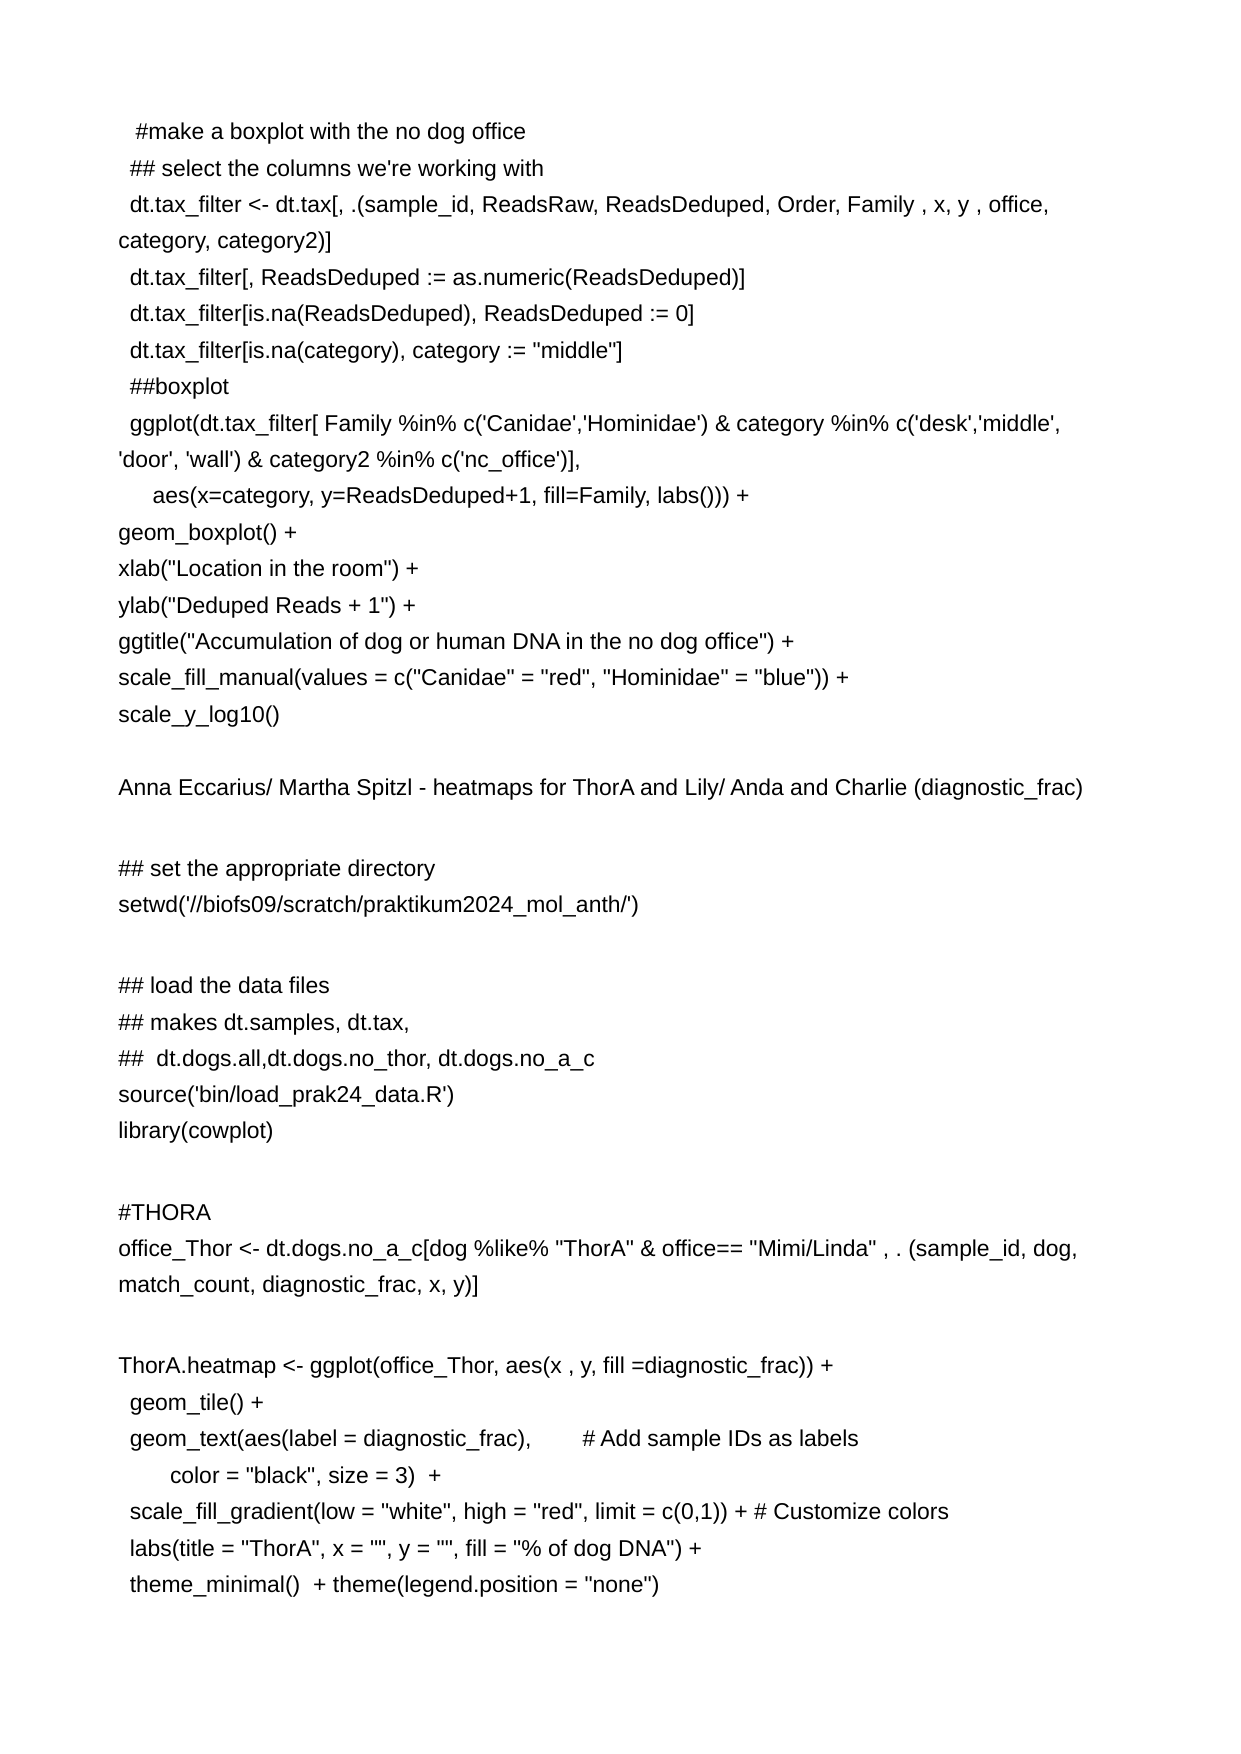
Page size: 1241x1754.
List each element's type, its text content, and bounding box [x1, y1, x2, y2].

text geom_text(aes(label = diagnostic_frac), # Add sample IDs as labels [118, 1425, 1122, 1452]
text ## load the data files [118, 972, 1122, 998]
text scale_fill_manual(values = c("Canidae" = "red", "Hominidae" = "blue")) + [118, 664, 1122, 691]
text scale_fill_gradient(low = "white", high = "red", limit = c(0,1)) + # Customize colors [118, 1498, 1122, 1525]
text dt.tax_filter[, ReadsDeduped := as.numeric(ReadsDeduped)] [118, 264, 1122, 290]
text labs(title = "ThorA", x = "", y = "", fill = "% of dog DNA") + [118, 1535, 1122, 1561]
text ggtitle("Accumulation of dog or human DNA in the no dog office") + [118, 628, 1122, 654]
text theme_minimal() + theme(legend.position = "none") [118, 1571, 1122, 1598]
text dt.tax_filter[is.na(ReadsDeduped), ReadsDeduped := 0] [118, 300, 1122, 327]
text ThorA.heatmap <- ggplot(office_Thor, aes(x , y, fill =diagnostic_frac)) + [118, 1352, 1122, 1379]
text ## select the columns we're working with [118, 154, 1122, 181]
text #THORA [118, 1199, 1122, 1225]
text office_Thor <- dt.dogs.no_a_c[dog %like% "ThorA" & office== "Mimi/Linda" , . (sample_id, dog, match_count, diagnostic_frac, x, y)] [118, 1235, 1122, 1298]
text dt.tax_filter[is.na(category), category := "middle"] [118, 337, 1122, 363]
text color = "black", size = 3) + [118, 1462, 1122, 1488]
text ## dt.dogs.all,dt.dogs.no_thor, dt.dogs.no_a_c [118, 1045, 1122, 1071]
text geom_boxplot() + [118, 519, 1122, 545]
text dt.tax_filter <- dt.tax[, .(sample_id, ReadsRaw, ReadsDeduped, Order, Family , x, y , office, category, category2)] [118, 191, 1122, 254]
text #make a boxplot with the no dog office [118, 118, 1122, 144]
text ## makes dt.samples, dt.tax, [118, 1008, 1122, 1035]
text ggplot(dt.tax_filter[ Family %in% c('Canidae','Hominidae') & category %in% c('desk','middle', 'door', 'wall') & category2 %in% c('nc_office')], [118, 410, 1122, 472]
text ylab("Deduped Reads + 1") + [118, 592, 1122, 618]
text geom_tile() + [118, 1389, 1122, 1415]
text scale_y_log10() [118, 701, 1122, 727]
text ## set the appropriate directory [118, 854, 1122, 881]
text source('bin/load_prak24_data.R') [118, 1081, 1122, 1107]
text Anna Eccarius/ Martha Spitzl - heatmaps for ThorA and Lily/ Anda and Charlie (diagnostic_frac) [118, 773, 1122, 800]
text setwd('//biofs09/scratch/praktikum2024_mol_anth/') [118, 891, 1122, 917]
text library(cowplot) [118, 1117, 1122, 1144]
text ##boxplot [118, 373, 1122, 400]
text xlab("Location in the room") + [118, 555, 1122, 582]
text aes(x=category, y=ReadsDeduped+1, fill=Family, labs())) + [118, 482, 1122, 509]
